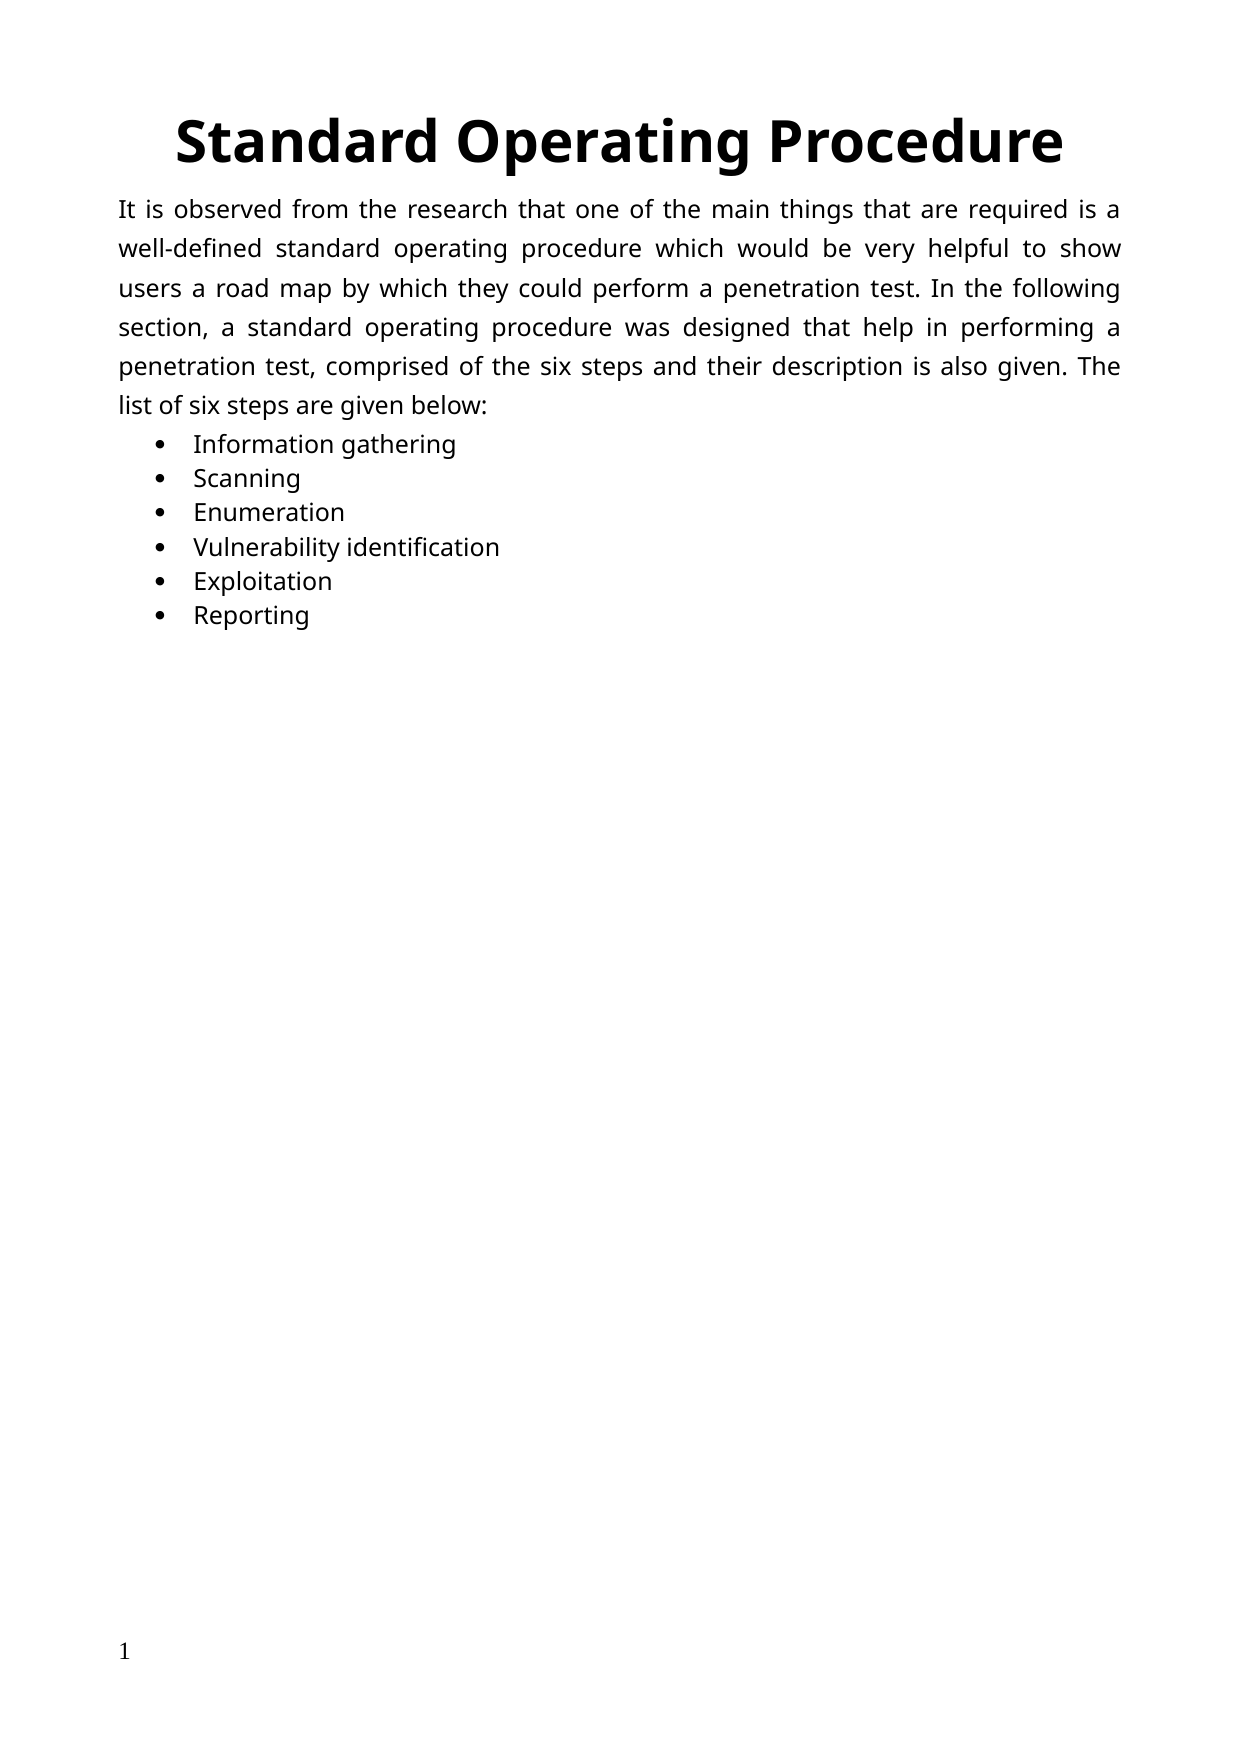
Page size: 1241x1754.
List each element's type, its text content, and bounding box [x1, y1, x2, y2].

list Reporting [156, 597, 1122, 631]
list Vulnerability identification [156, 529, 1122, 563]
list Scanning [156, 461, 1122, 495]
text It is observed from the research that one of the main things that are required is a well-defined standard operating procedure which would be very helpful to show users a road map by which they could perform a penetration test. In the following section, a standard operating procedure was designed that help in performing a penetration test, comprised of the six steps and their description is also given. The list of six steps are given below: [118, 192, 1122, 422]
title Standard Operating Procedure [118, 100, 1122, 179]
list Exploitation [156, 563, 1122, 597]
list Enumeration [156, 495, 1122, 529]
list Information gathering [156, 427, 1122, 461]
